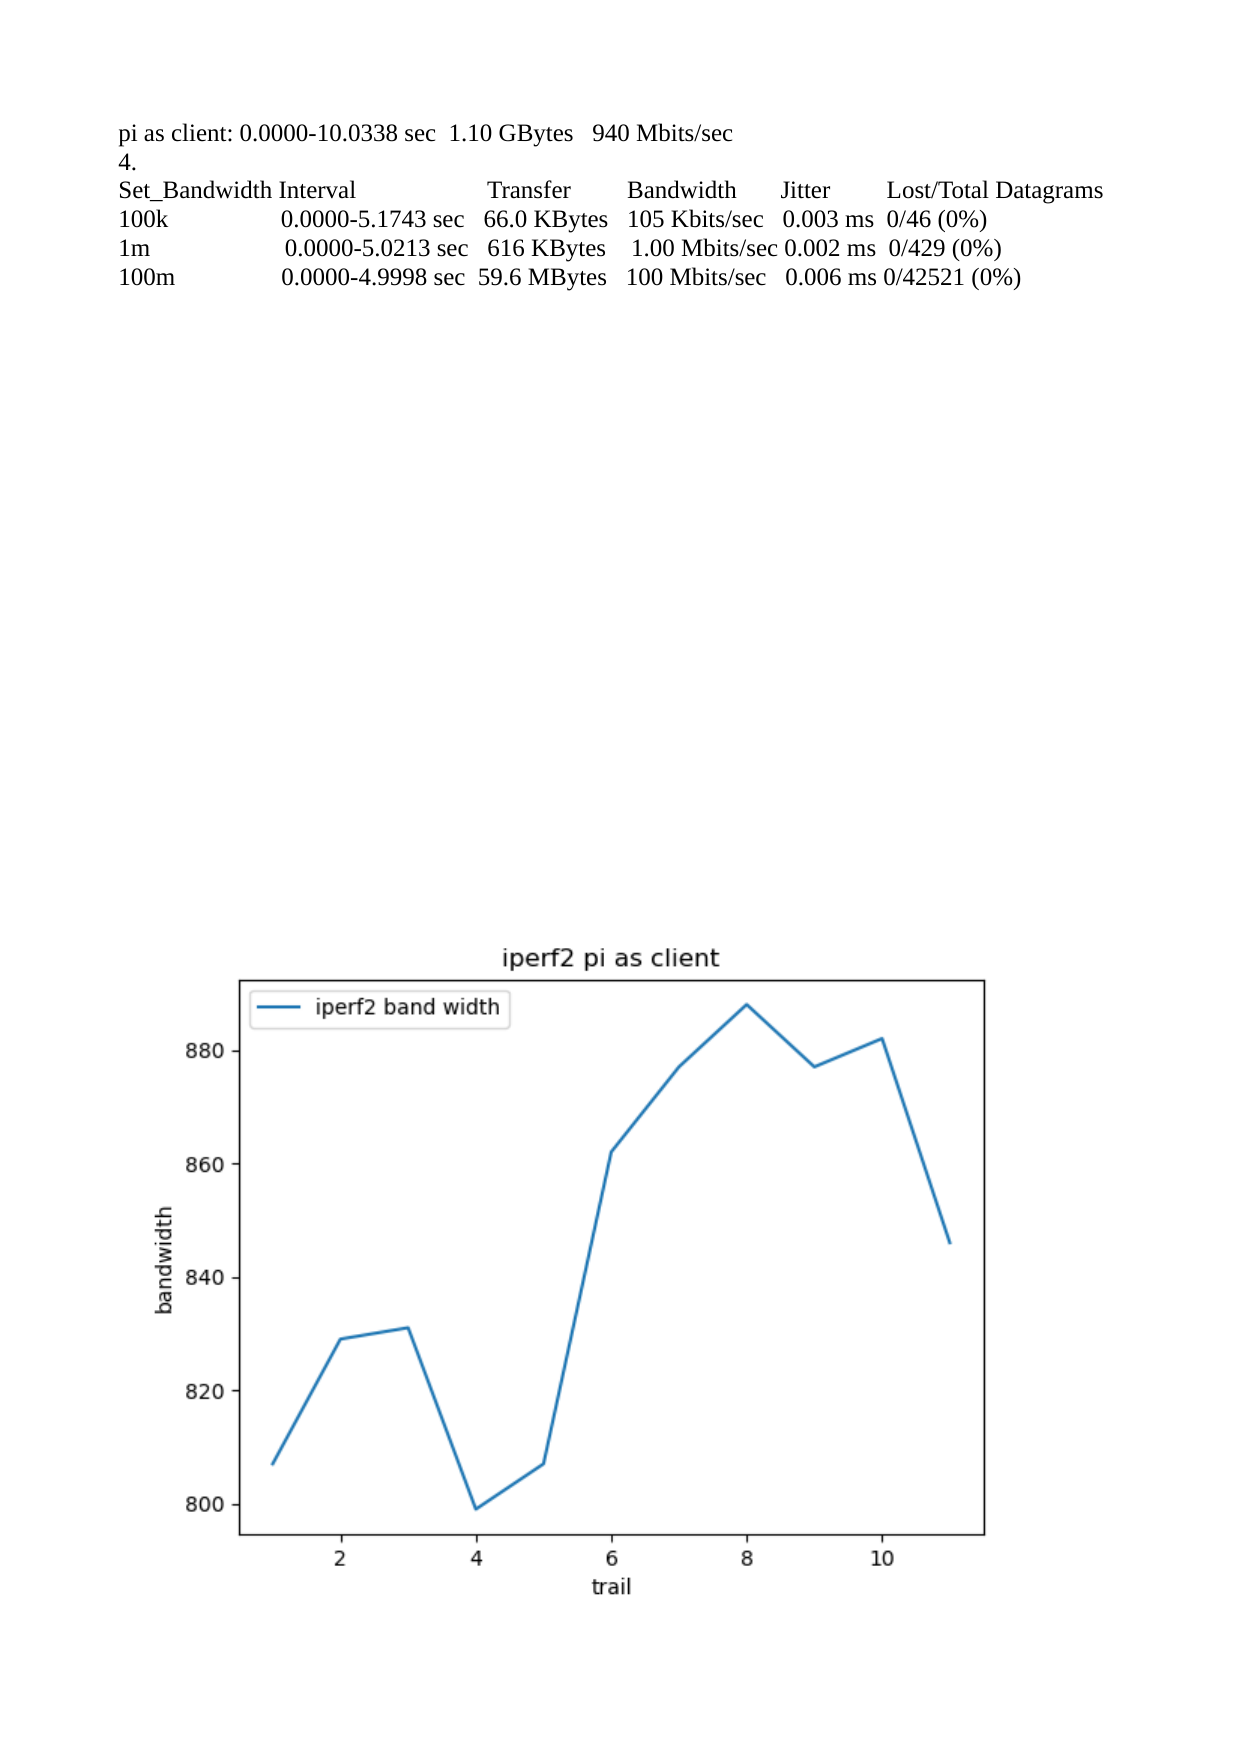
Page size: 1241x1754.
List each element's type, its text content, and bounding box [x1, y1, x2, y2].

text pi as client: 0.0000-10.0338 sec 1.10 GBytes 940 Mbits/sec [118, 118, 1122, 147]
text 100k 0.0000-5.1743 sec 66.0 KBytes 105 Kbits/sec 0.003 ms 0/46 (0%) [118, 204, 1122, 233]
text 100m 0.0000-4.9998 sec 59.6 MBytes 100 Mbits/sec 0.006 ms 0/42521 (0%) [118, 262, 1122, 291]
picture [119, 893, 1080, 1614]
text 1m 0.0000-5.0213 sec 616 KBytes 1.00 Mbits/sec 0.002 ms 0/429 (0%) [118, 233, 1122, 262]
text 4. [118, 147, 1122, 176]
text Set_Bandwidth Interval Transfer Bandwidth Jitter Lost/Total Datagrams [118, 176, 1122, 204]
